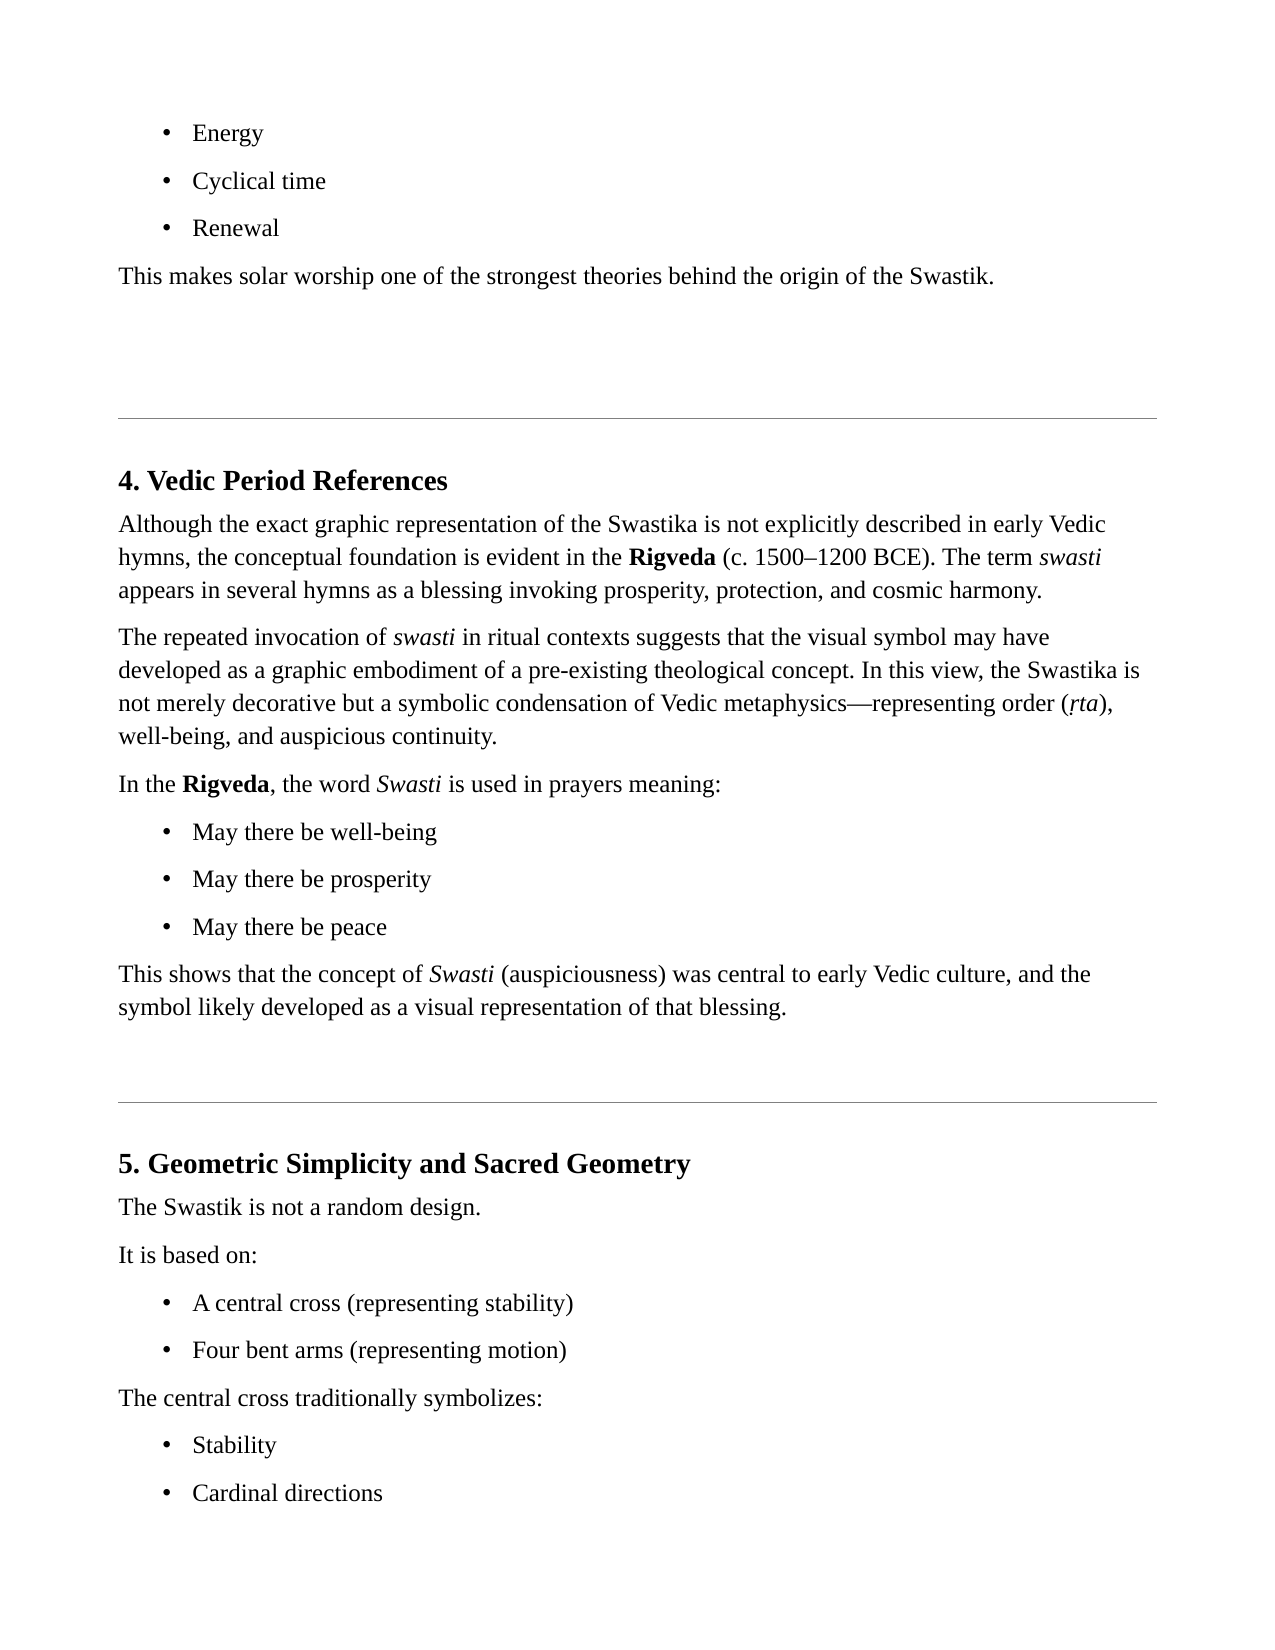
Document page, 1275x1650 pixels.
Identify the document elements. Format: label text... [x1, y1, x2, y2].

list Energy [162, 118, 1157, 147]
list Renewal [162, 213, 1157, 242]
text The Swastik is not a random design. [118, 1192, 1157, 1221]
subtitle 5. Geometric Simplicity and Sacred Geometry [118, 1146, 1157, 1180]
text In the Rigveda, the word Swasti is used in prayers meaning: [118, 769, 1157, 798]
subtitle 4. Vedic Period References [118, 463, 1157, 496]
list Stability [162, 1431, 1157, 1459]
list May there be peace [162, 912, 1157, 941]
list Cyclical time [162, 166, 1157, 194]
list May there be prosperity [162, 864, 1157, 893]
text It is based on: [118, 1240, 1157, 1269]
list May there be well-being [162, 817, 1157, 845]
text The central cross traditionally symbolizes: [118, 1383, 1157, 1412]
list Four bent arms (representing motion) [162, 1335, 1157, 1364]
list A central cross (representing stability) [162, 1288, 1157, 1316]
text This shows that the concept of Swasti (auspiciousness) was central to early Vedic culture, and the symbol likely developed as a visual representation of that blessing. [118, 959, 1157, 1021]
text The repeated invocation of swasti in ritual contexts suggests that the visual symbol may have developed as a graphic embodiment of a pre-existing theological concept. In this view, the Swastika is not merely decorative but a symbolic condensation of Vedic metaphysics—representing order (ṛta), well-being, and auspicious continuity. [118, 622, 1157, 750]
text Although the exact graphic representation of the Swastika is not explicitly described in early Vedic hymns, the conceptual foundation is evident in the Rigveda (c. 1500–1200 BCE). The term swasti appears in several hymns as a blessing invoking prosperity, protection, and cosmic harmony. [118, 509, 1157, 603]
list Cardinal directions [162, 1478, 1157, 1507]
text This makes solar worship one of the strongest theories behind the origin of the Swastik. [118, 261, 1157, 290]
